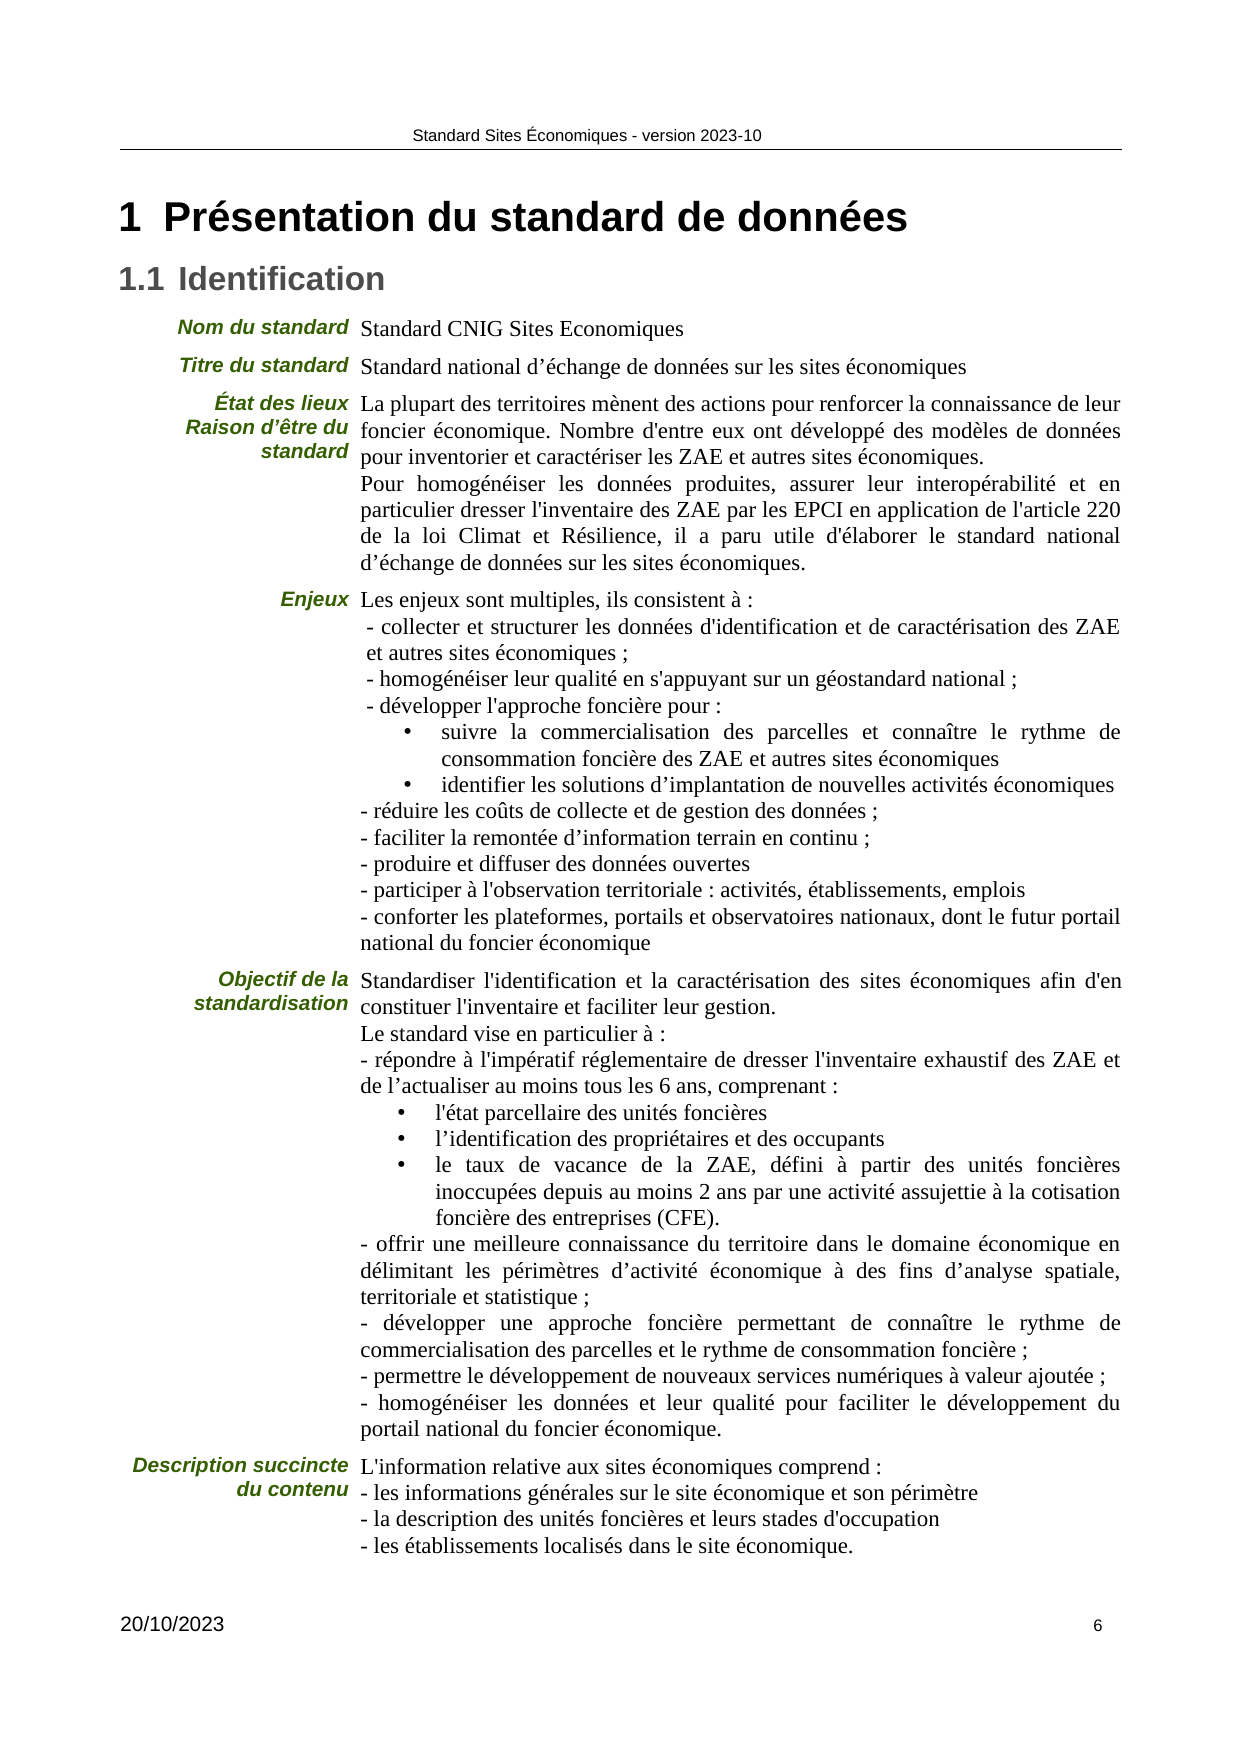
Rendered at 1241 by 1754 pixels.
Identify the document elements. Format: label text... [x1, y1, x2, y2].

table_cell Les enjeux sont multiples, ils consistent à : - collecter et structurer les données d'identification et de caractérisation des ZAE et autres sites économiques ; - homogénéiser leur qualité en s'appuyant sur un géostandard national ; - développer l'approche foncière pour : suivre la commercialisation des parcelles et connaître le rythme de consommation foncière des ZAE et autres sites économiques identifier les solutions d’implantation de nouvelles activités économiques - réduire les coûts de collecte et de gestion des données ; - faciliter la remontée d’information terrain en continu ; - produire et diffuser des données ouvertes - participer à l'observation territoriale : activités, établissements, emplois - conforter les plateformes, portails et observatoires nationaux, dont le futur portail national du foncier économique [354, 581, 1122, 961]
table_cell État des lieux Raison d’être du standard [118, 385, 354, 581]
table_cell Objectif de la standardisation [118, 961, 354, 1447]
table_cell Enjeux [118, 581, 354, 961]
table_cell L'information relative aux sites économiques comprend : - les informations générales sur le site économique et son périmètre - la description des unités foncières et leurs stades d'occupation - les établissements localisés dans le site économique. [354, 1447, 1122, 1564]
subtitle Présentation du standard de données [118, 193, 1122, 241]
table_cell Description succincte du contenu [118, 1447, 354, 1564]
table_header Standard CNIG Sites Economiques [354, 309, 1122, 347]
table_header Nom du standard [118, 309, 354, 347]
table_cell Titre du standard [118, 347, 354, 385]
table_cell Standard national d’échange de données sur les sites économiques [354, 347, 1122, 385]
table_cell Standardiser l'identification et la caractérisation des sites économiques afin d'en constituer l'inventaire et faciliter leur gestion. Le standard vise en particulier à : - répondre à l'impératif réglementaire de dresser l'inventaire exhaustif des ZAE et de l’actualiser au moins tous les 6 ans, comprenant : l'état parcellaire des unités foncières l’identification des propriétaires et des occupants le taux de vacance de la ZAE, défini à partir des unités foncières inoccupées depuis au moins 2 ans par une activité assujettie à la cotisation foncière des entreprises (CFE). - offrir une meilleure connaissance du territoire dans le domaine économique en délimitant les périmètres d’activité économique à des fins d’analyse spatiale, territoriale et statistique ; - développer une approche foncière permettant de connaître le rythme de commercialisation des parcelles et le rythme de consommation foncière ; - permettre le développement de nouveaux services numériques à valeur ajoutée ; - homogénéiser les données et leur qualité pour faciliter le développement du portail national du foncier économique. [354, 961, 1122, 1447]
subtitle Identification [118, 259, 1122, 297]
table_cell La plupart des territoires mènent des actions pour renforcer la connaissance de leur foncier économique. Nombre d'entre eux ont développé des modèles de données pour inventorier et caractériser les ZAE et autres sites économiques. Pour homogénéiser les données produites, assurer leur interopérabilité et en particulier dresser l'inventaire des ZAE par les EPCI en application de l'article 220 de la loi Climat et Résilience, il a paru utile d'élaborer le standard national d’échange de données sur les sites économiques. [354, 385, 1122, 581]
